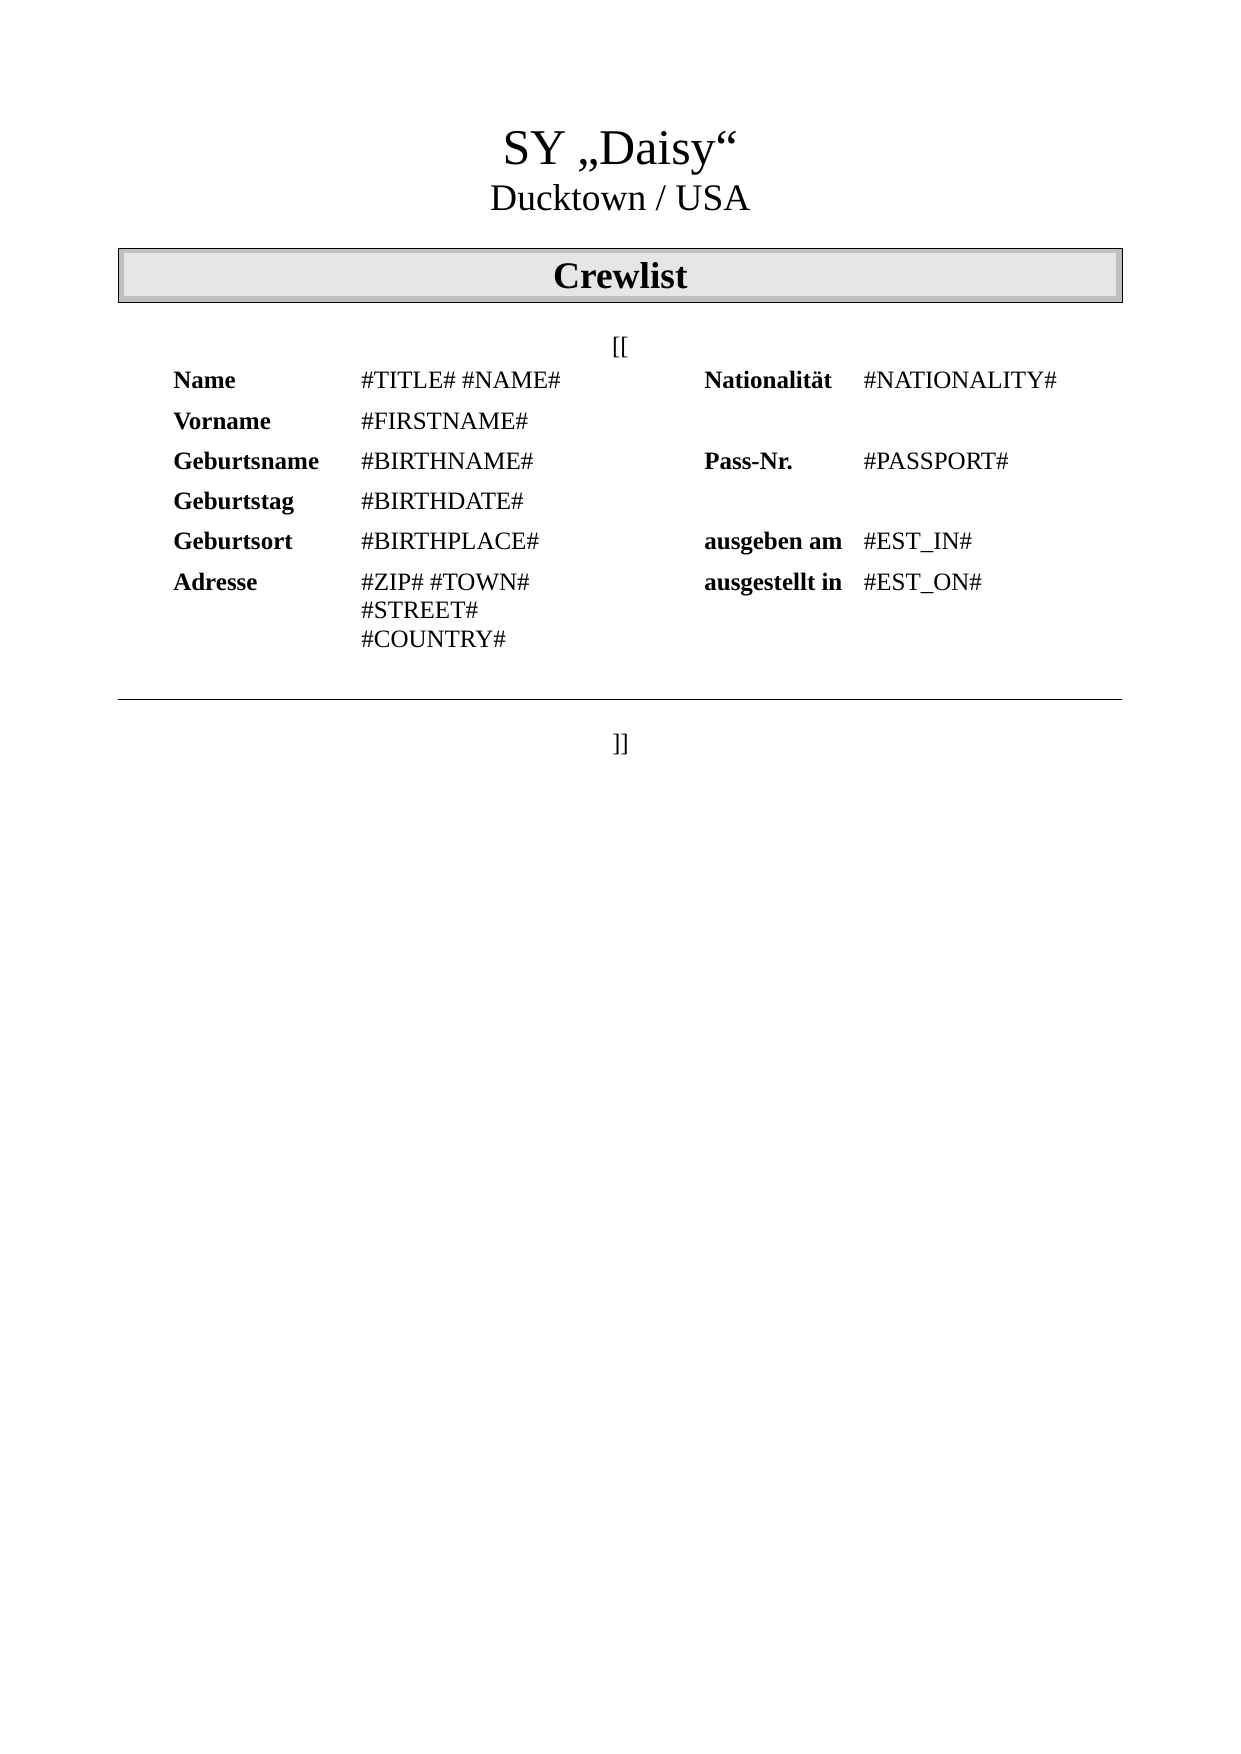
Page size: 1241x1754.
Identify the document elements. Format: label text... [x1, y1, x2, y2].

text ]] [118, 728, 1122, 756]
table_header #NATIONALITY# [858, 360, 1073, 400]
table_header [118, 659, 1122, 699]
table_cell [698, 480, 858, 521]
table_cell Pass-Nr. [698, 440, 858, 480]
table_cell Adresse [168, 561, 355, 658]
table_cell [858, 480, 1073, 521]
table_header Name [168, 360, 355, 400]
table_cell Vorname [168, 400, 355, 440]
table_header #TITLE# #NAME# [355, 360, 698, 400]
table_cell Geburtstag [168, 480, 355, 521]
table_cell Geburtsname [168, 440, 355, 480]
table_cell #BIRTHDATE# [355, 480, 698, 521]
table_cell #ZIP# #TOWN# #STREET# #COUNTRY# [355, 561, 698, 658]
table_cell [858, 400, 1073, 440]
text SY „Daisy“ Ducktown / USA [118, 118, 1122, 219]
table_cell #EST_IN# [858, 521, 1073, 561]
table_cell ausgestellt in [698, 561, 858, 658]
table_cell #BIRTHPLACE# [355, 521, 698, 561]
table_cell #PASSPORT# [858, 440, 1073, 480]
table_cell #EST_ON# [858, 561, 1073, 658]
table_cell ausgeben am [698, 521, 858, 561]
table_cell #FIRSTNAME# [355, 400, 698, 440]
table_cell Geburtsort [168, 521, 355, 561]
table_header Crewlist [119, 249, 1122, 302]
table_cell #BIRTHNAME# [355, 440, 698, 480]
table_cell [698, 400, 858, 440]
table_header Nationalität [698, 360, 858, 400]
text [[ [118, 331, 1122, 360]
